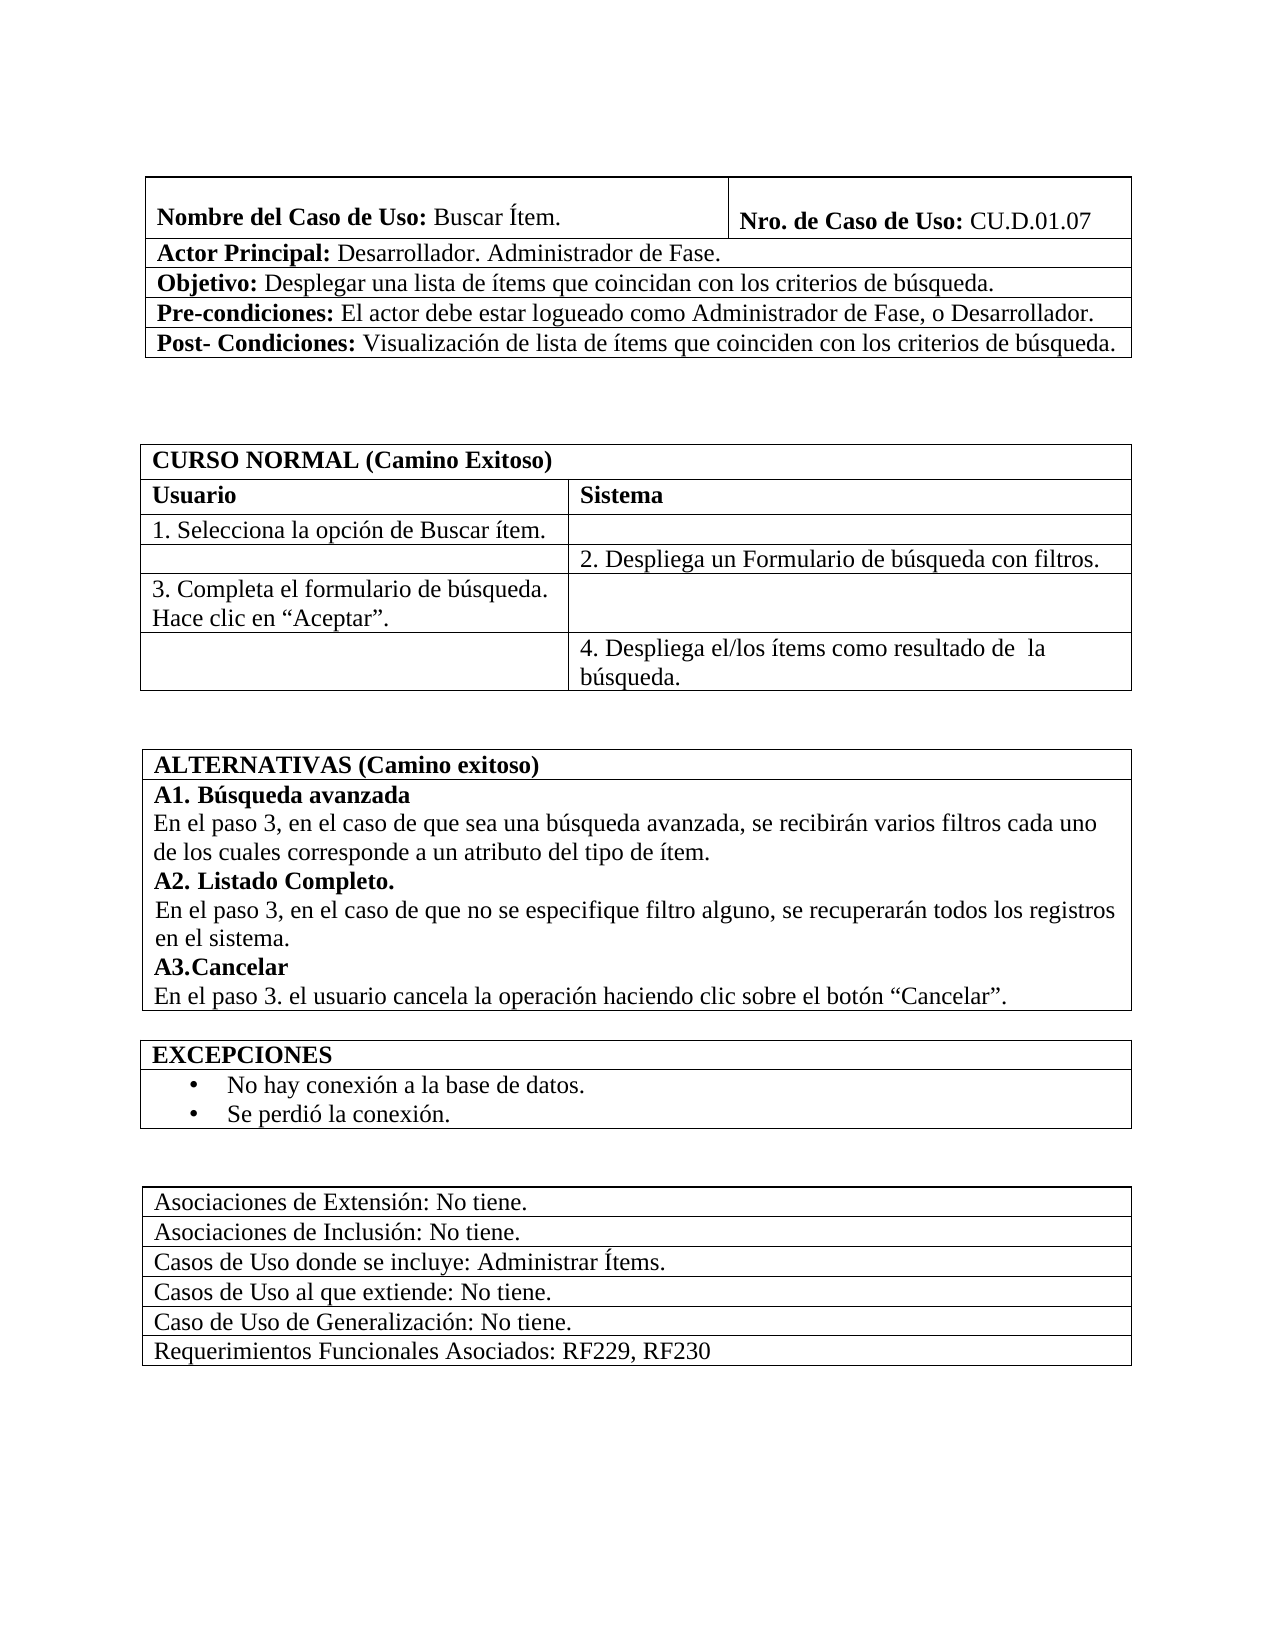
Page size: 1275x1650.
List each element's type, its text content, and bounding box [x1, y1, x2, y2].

table_cell [141, 633, 568, 690]
table_cell Actor Principal: Desarrollador. Administrador de Fase. [146, 239, 1131, 267]
table_header Asociaciones de Extensión: No tiene. [143, 1188, 1131, 1216]
table_cell Usuario [141, 480, 568, 514]
table_cell Casos de Uso al que extiende: No tiene. [143, 1277, 1131, 1306]
table_cell [569, 515, 1131, 543]
table_cell Asociaciones de Inclusión: No tiene. [143, 1217, 1131, 1246]
table_cell Caso de Uso de Generalización: No tiene. [143, 1307, 1131, 1335]
table_cell 2. Despliega un Formulario de búsqueda con filtros. [569, 545, 1131, 573]
table_cell No hay conexión a la base de datos. Se perdió la conexión. [141, 1070, 1131, 1128]
table_header CURSO NORMAL (Camino Exitoso) [141, 445, 1131, 479]
table_cell Requerimientos Funcionales Asociados: RF229, RF230 [143, 1336, 1131, 1365]
table_header ALTERNATIVAS (Camino exitoso) [143, 750, 1131, 779]
table_cell 1. Selecciona la opción de Buscar ítem. [141, 515, 568, 543]
table_cell [141, 545, 568, 573]
table_header Nombre del Caso de Uso: Buscar Ítem. [146, 178, 728, 237]
table_header EXCEPCIONES [141, 1041, 1131, 1069]
table_cell 3. Completa el formulario de búsqueda. Hace clic en “Aceptar”. [141, 574, 568, 632]
table_cell Sistema [569, 480, 1131, 514]
table_cell 4. Despliega el/los ítems como resultado de la búsqueda. [569, 633, 1131, 690]
table_header Nro. de Caso de Uso: CU.D.01.07 [729, 178, 1131, 237]
table_cell Casos de Uso donde se incluye: Administrar Ítems. [143, 1247, 1131, 1276]
table_cell Pre-condiciones: El actor debe estar logueado como Administrador de Fase, o Desarrollador. [146, 298, 1131, 327]
table_cell Objetivo: Desplegar una lista de ítems que coincidan con los criterios de búsqueda. [146, 268, 1131, 297]
table_cell Búsqueda avanzada En el paso 3, en el caso de que sea una búsqueda avanzada, se recibirán varios filtros cada uno de los cuales corresponde a un atributo del tipo de ítem. Listado Completo. En el paso 3, en el caso de que no se especifique filtro alguno, se recuperarán todos los registros en el sistema. Cancelar En el paso 3. el usuario cancela la operación haciendo clic sobre el botón “Cancelar”. [143, 780, 1131, 1010]
table_cell Post- Condiciones: Visualización de lista de ítems que coinciden con los criterios de búsqueda. [146, 328, 1131, 357]
table_cell [569, 574, 1131, 632]
